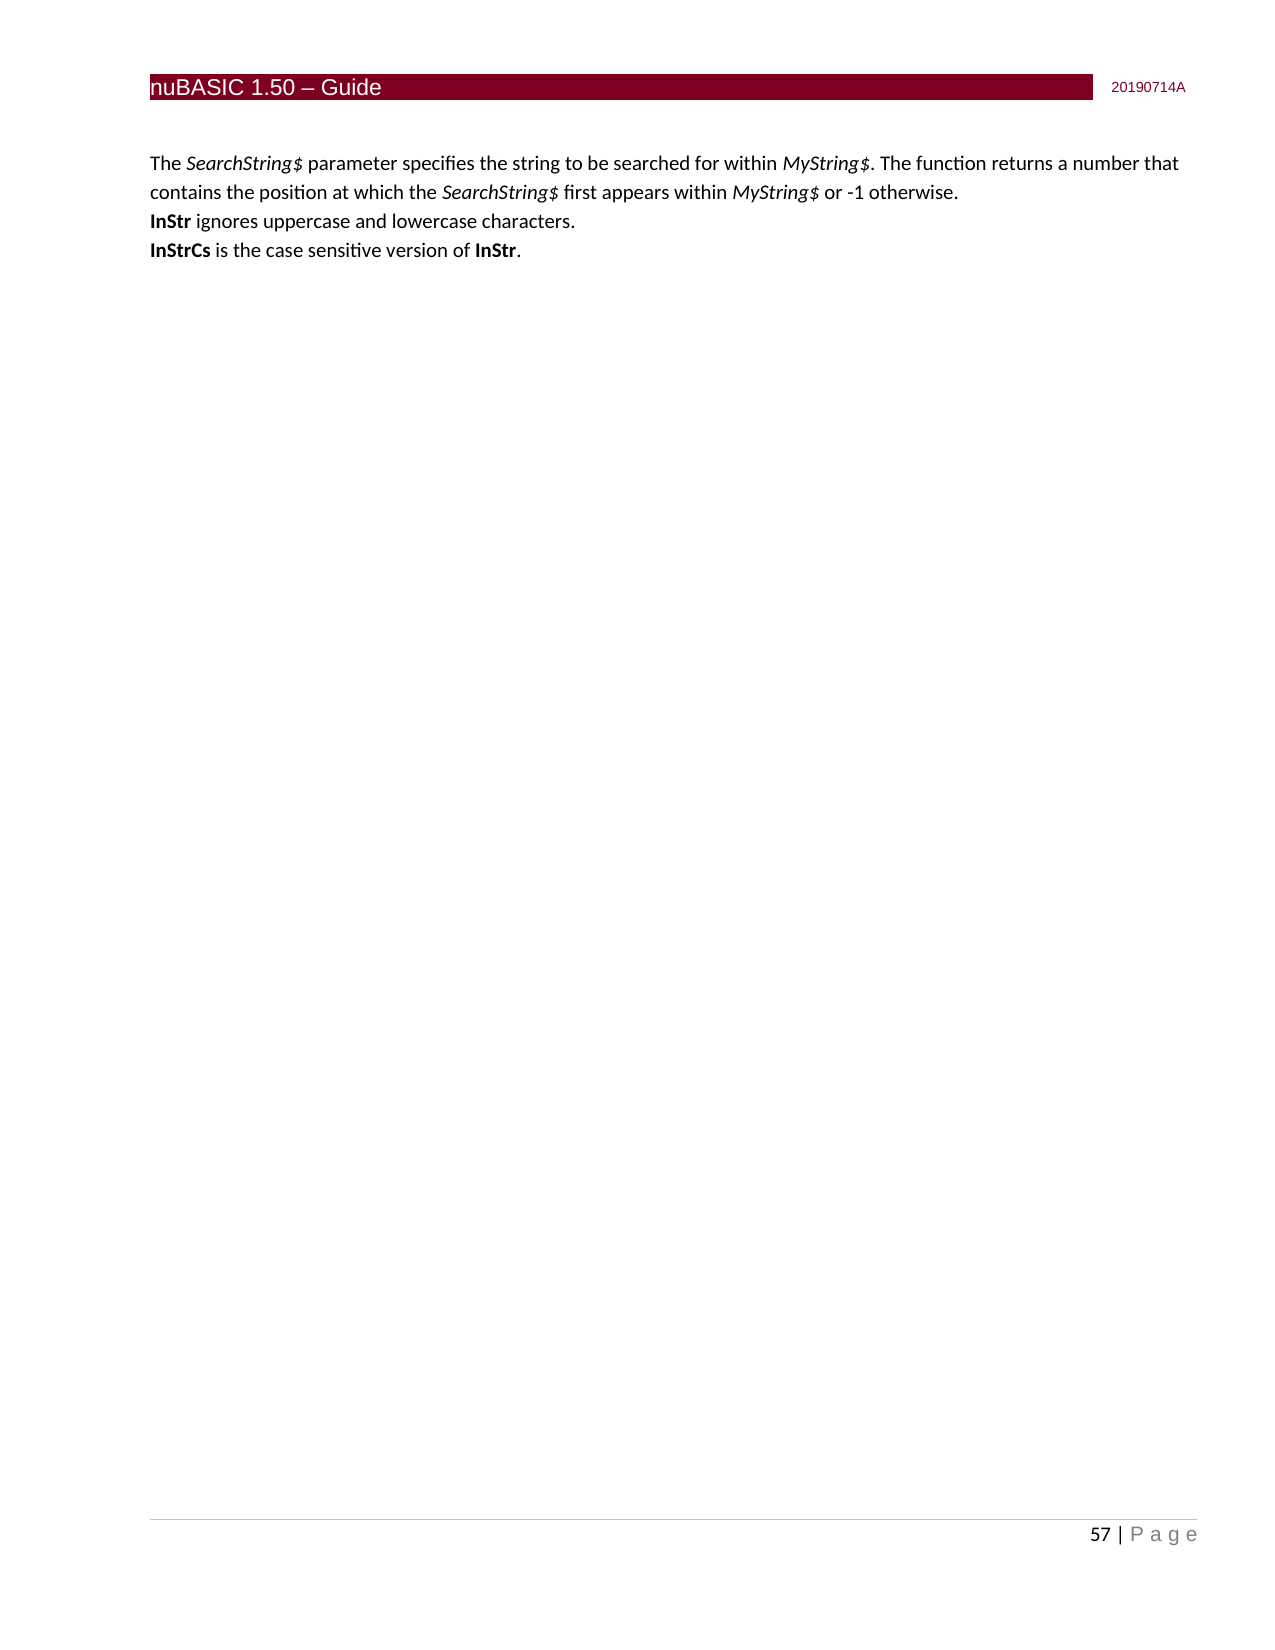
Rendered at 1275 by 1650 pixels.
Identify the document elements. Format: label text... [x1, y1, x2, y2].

text InStr ignores uppercase and lowercase characters. [150, 208, 1197, 234]
text The SearchString$ parameter specifies the string to be searched for within MyString$. The function returns a number that contains the position at which the SearchString$ first appears within MyString$ or -1 otherwise. [150, 150, 1197, 204]
text InStrCs is the case sensitive version of InStr. [150, 237, 1197, 263]
